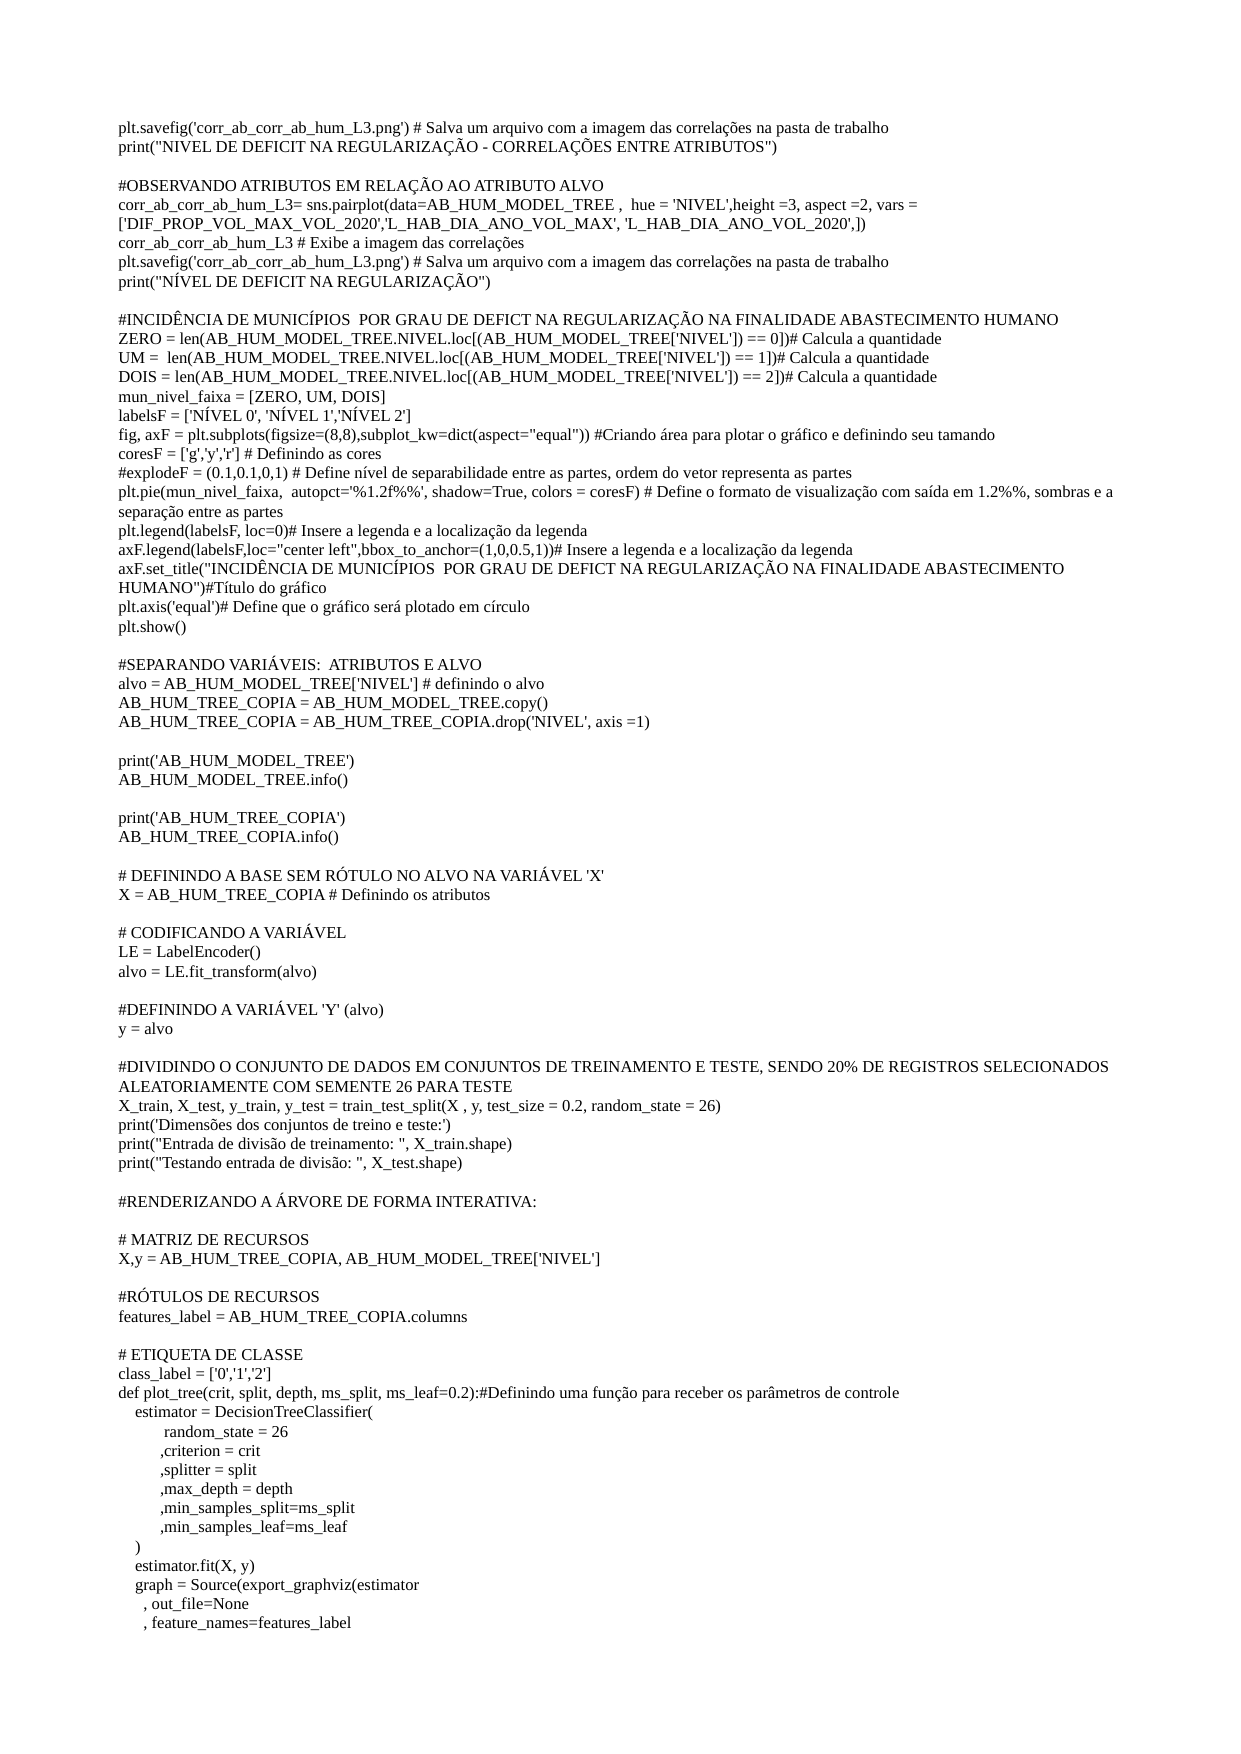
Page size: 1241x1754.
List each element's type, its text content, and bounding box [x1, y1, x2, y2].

text # MATRIZ DE RECURSOS [118, 1230, 1122, 1249]
text UM = len(AB_HUM_MODEL_TREE.NIVEL.loc[(AB_HUM_MODEL_TREE['NIVEL']) == 1])# Calcula a quantidade [118, 348, 1122, 367]
text # DEFININDO A BASE SEM RÓTULO NO ALVO NA VARIÁVEL 'X' [118, 866, 1122, 885]
text AB_HUM_TREE_COPIA = AB_HUM_MODEL_TREE.copy() [118, 693, 1122, 712]
text AB_HUM_TREE_COPIA.info() [118, 827, 1122, 846]
text corr_ab_corr_ab_hum_L3= sns.pairplot(data=AB_HUM_MODEL_TREE , hue = 'NIVEL',height =3, aspect =2, vars = ['DIF_PROP_VOL_MAX_VOL_2020','L_HAB_DIA_ANO_VOL_MAX', 'L_HAB_DIA_ANO_VOL_2020',]) [118, 195, 1122, 233]
text #explodeF = (0.1,0.1,0,1) # Define nível de separabilidade entre as partes, ordem do vetor representa as partes [118, 463, 1122, 482]
text y = alvo [118, 1019, 1122, 1038]
text print('AB_HUM_TREE_COPIA') [118, 808, 1122, 827]
text plt.savefig('corr_ab_corr_ab_hum_L3.png') # Salva um arquivo com a imagem das correlações na pasta de trabalho [118, 118, 1122, 137]
text AB_HUM_MODEL_TREE.info() [118, 770, 1122, 789]
text ,criterion = crit [118, 1441, 1122, 1460]
text # CODIFICANDO A VARIÁVEL [118, 923, 1122, 942]
text ,min_samples_split=ms_split [118, 1498, 1122, 1517]
text print("Testando entrada de divisão: ", X_test.shape) [118, 1153, 1122, 1172]
text print("NIVEL DE DEFICIT NA REGULARIZAÇÃO - CORRELAÇÕES ENTRE ATRIBUTOS") [118, 137, 1122, 156]
text ,max_depth = depth [118, 1479, 1122, 1498]
text alvo = AB_HUM_MODEL_TREE['NIVEL'] # definindo o alvo [118, 674, 1122, 693]
text DOIS = len(AB_HUM_MODEL_TREE.NIVEL.loc[(AB_HUM_MODEL_TREE['NIVEL']) == 2])# Calcula a quantidade [118, 367, 1122, 386]
text X = AB_HUM_TREE_COPIA # Definindo os atributos [118, 885, 1122, 904]
text , feature_names=features_label [118, 1613, 1122, 1632]
text def plot_tree(crit, split, depth, ms_split, ms_leaf=0.2):#Definindo uma função para receber os parâmetros de controle [118, 1383, 1122, 1402]
text random_state = 26 [118, 1421, 1122, 1441]
text LE = LabelEncoder() [118, 942, 1122, 961]
text coresF = ['g','y','r'] # Definindo as cores [118, 444, 1122, 463]
text plt.savefig('corr_ab_corr_ab_hum_L3.png') # Salva um arquivo com a imagem das correlações na pasta de trabalho [118, 252, 1122, 271]
text graph = Source(export_graphviz(estimator [118, 1575, 1122, 1594]
text #OBSERVANDO ATRIBUTOS EM RELAÇÃO AO ATRIBUTO ALVO [118, 176, 1122, 195]
text ,min_samples_leaf=ms_leaf [118, 1517, 1122, 1536]
text ,splitter = split [118, 1460, 1122, 1479]
text plt.legend(labelsF, loc=0)# Insere a legenda e a localização da legenda [118, 521, 1122, 540]
text AB_HUM_TREE_COPIA = AB_HUM_TREE_COPIA.drop('NIVEL', axis =1) [118, 712, 1122, 731]
text print("Entrada de divisão de treinamento: ", X_train.shape) [118, 1134, 1122, 1153]
text plt.pie(mun_nivel_faixa, autopct='%1.2f%%', shadow=True, colors = coresF) # Define o formato de visualização com saída em 1.2%%, sombras e a separação entre as partes [118, 482, 1122, 521]
text X,y = AB_HUM_TREE_COPIA, AB_HUM_MODEL_TREE['NIVEL'] [118, 1249, 1122, 1268]
text #INCIDÊNCIA DE MUNICÍPIOS POR GRAU DE DEFICT NA REGULARIZAÇÃO NA FINALIDADE ABASTECIMENTO HUMANO [118, 310, 1122, 329]
text ) [118, 1536, 1122, 1556]
text mun_nivel_faixa = [ZERO, UM, DOIS] [118, 386, 1122, 406]
text #RENDERIZANDO A ÁRVORE DE FORMA INTERATIVA: [118, 1191, 1122, 1211]
text #DEFININDO A VARIÁVEL 'Y' (alvo) [118, 1000, 1122, 1019]
text #DIVIDINDO O CONJUNTO DE DADOS EM CONJUNTOS DE TREINAMENTO E TESTE, SENDO 20% DE REGISTROS SELECIONADOS ALEATORIAMENTE COM SEMENTE 26 PARA TESTE [118, 1057, 1122, 1096]
text print("NÍVEL DE DEFICIT NA REGULARIZAÇÃO") [118, 271, 1122, 291]
text , out_file=None [118, 1594, 1122, 1613]
text plt.show() [118, 616, 1122, 636]
text labelsF = ['NÍVEL 0', 'NÍVEL 1','NÍVEL 2'] [118, 406, 1122, 425]
text X_train, X_test, y_train, y_test = train_test_split(X , y, test_size = 0.2, random_state = 26) [118, 1096, 1122, 1115]
text class_label = ['0','1','2'] [118, 1364, 1122, 1383]
text features_label = AB_HUM_TREE_COPIA.columns [118, 1306, 1122, 1326]
text #SEPARANDO VARIÁVEIS: ATRIBUTOS E ALVO [118, 655, 1122, 674]
text plt.axis('equal')# Define que o gráfico será plotado em círculo [118, 597, 1122, 616]
text fig, axF = plt.subplots(figsize=(8,8),subplot_kw=dict(aspect="equal")) #Criando área para plotar o gráfico e definindo seu tamando [118, 425, 1122, 444]
text #RÓTULOS DE RECURSOS [118, 1287, 1122, 1306]
text ZERO = len(AB_HUM_MODEL_TREE.NIVEL.loc[(AB_HUM_MODEL_TREE['NIVEL']) == 0])# Calcula a quantidade [118, 329, 1122, 348]
text alvo = LE.fit_transform(alvo) [118, 961, 1122, 981]
text estimator.fit(X, y) [118, 1556, 1122, 1575]
text axF.legend(labelsF,loc="center left",bbox_to_anchor=(1,0,0.5,1))# Insere a legenda e a localização da legenda [118, 540, 1122, 559]
text corr_ab_corr_ab_hum_L3 # Exibe a imagem das correlações [118, 233, 1122, 252]
text print('Dimensões dos conjuntos de treino e teste:') [118, 1115, 1122, 1134]
text axF.set_title("INCIDÊNCIA DE MUNICÍPIOS POR GRAU DE DEFICT NA REGULARIZAÇÃO NA FINALIDADE ABASTECIMENTO HUMANO")#Título do gráfico [118, 559, 1122, 597]
text # ETIQUETA DE CLASSE [118, 1345, 1122, 1364]
text print('AB_HUM_MODEL_TREE') [118, 751, 1122, 770]
text estimator = DecisionTreeClassifier( [118, 1402, 1122, 1421]
